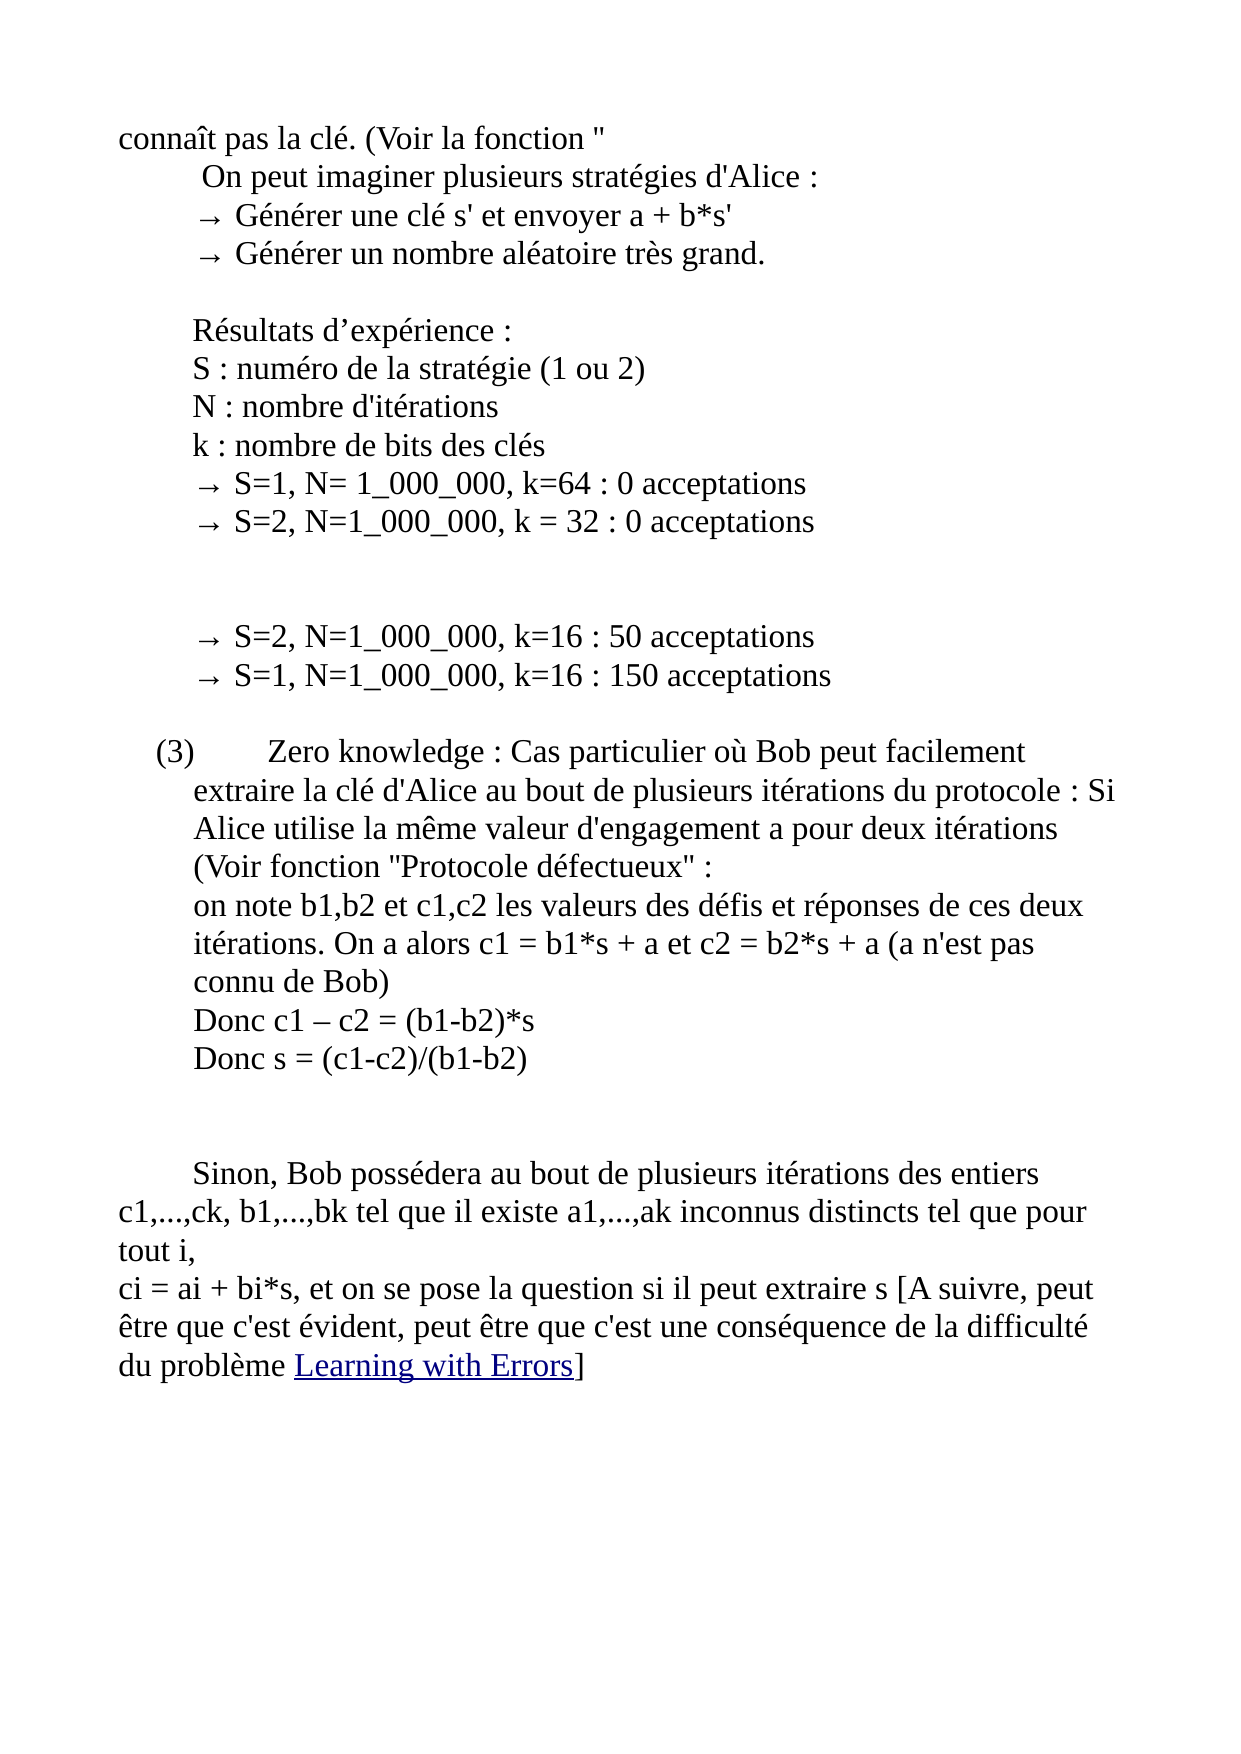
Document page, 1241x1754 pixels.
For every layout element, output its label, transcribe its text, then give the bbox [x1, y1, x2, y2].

list Zero knowledge : Cas particulier où Bob peut facilement extraire la clé d'Alice au bout de plusieurs itérations du protocole : Si Alice utilise la même valeur d'engagement a pour deux itérations (Voir fonction ''Protocole défectueux'' : [156, 731, 1122, 885]
text N : nombre d'itérations [118, 386, 1122, 425]
text → S=2, N=1_000_000, k=16 : 50 acceptations [118, 616, 1122, 655]
text Sinon, Bob possédera au bout de plusieurs itérations des entiers c1,...,ck, b1,...,bk tel que il existe a1,...,ak inconnus distincts tel que pour tout i, [118, 1153, 1122, 1268]
list → Générer un nombre aléatoire très grand. [156, 233, 1122, 271]
text Résultats d’expérience : [118, 310, 1122, 348]
text → S=1, N= 1_000_000, k=64 : 0 acceptations [118, 463, 1122, 501]
text S : numéro de la stratégie (1 ou 2) [118, 348, 1122, 386]
text k : nombre de bits des clés [118, 425, 1122, 463]
text connaît pas la clé. (Voir la fonction '' [118, 118, 1122, 156]
text → S=2, N=1_000_000, k = 32 : 0 acceptations [118, 501, 1122, 540]
list Donc c1 – c2 = (b1-b2)*s [156, 1000, 1122, 1038]
list Donc s = (c1-c2)/(b1-b2) [156, 1038, 1122, 1076]
list → Générer une clé s' et envoyer a + b*s' [156, 195, 1122, 233]
text → S=1, N=1_000_000, k=16 : 150 acceptations [118, 655, 1122, 693]
text ci = ai + bi*s, et on se pose la question si il peut extraire s [A suivre, peut être que c'est évident, peut être que c'est une conséquence de la difficulté du problème Learning with Errors] [118, 1268, 1122, 1383]
list On peut imaginer plusieurs stratégies d'Alice : [156, 156, 1122, 195]
list on note b1,b2 et c1,c2 les valeurs des défis et réponses de ces deux itérations. On a alors c1 = b1*s + a et c2 = b2*s + a (a n'est pas connu de Bob) [156, 885, 1122, 1000]
